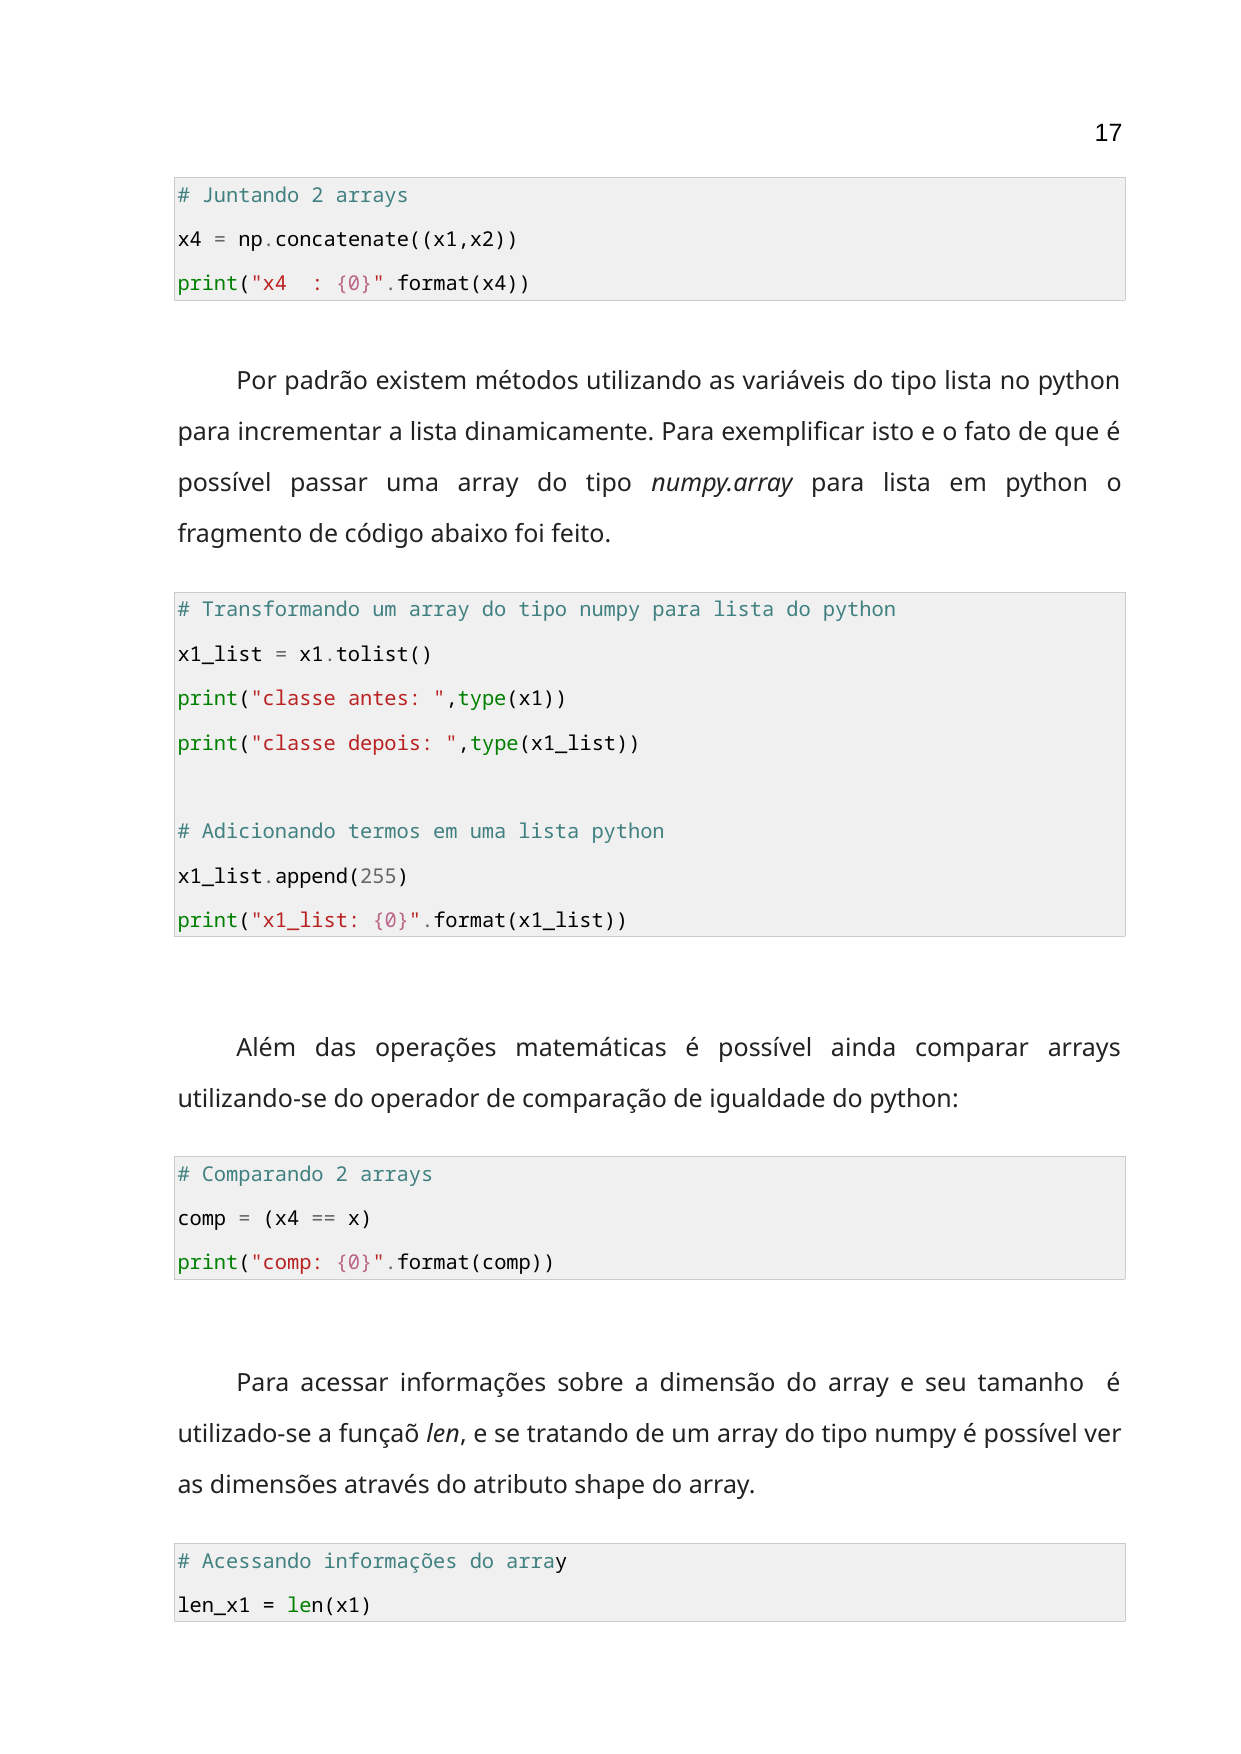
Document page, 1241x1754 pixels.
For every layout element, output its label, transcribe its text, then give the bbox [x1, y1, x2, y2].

text Além das operações matemáticas é possível ainda comparar arrays utilizando-se do operador de comparação de igualdade do python: [177, 1029, 1122, 1114]
text x1_list = x1.tolist() [175, 636, 1125, 667]
text # Acessando informações do array [175, 1544, 1125, 1574]
text x1_list.append(255) [175, 858, 1125, 889]
text Por padrão existem métodos utilizando as variáveis do tipo lista no python para incrementar a lista dinamicamente. Para exemplificar isto e o fato de que é possível passar uma array do tipo numpy.array para lista em python o fragmento de código abaixo foi feito. [177, 363, 1122, 550]
text comp = (x4 == x) [175, 1201, 1125, 1231]
text print("classe antes: ",type(x1)) [175, 681, 1125, 712]
text # Juntando 2 arrays [175, 178, 1125, 208]
text # Transformando um array do tipo numpy para lista do python [175, 593, 1125, 623]
text Para acessar informações sobre a dimensão do array e seu tamanho é utilizado-se a funçaõ len, e se tratando de um array do tipo numpy é possível ver as dimensões através do atributo shape do array. [177, 1365, 1122, 1501]
text x4 = np.concatenate((x1,x2)) [175, 222, 1125, 252]
text print("x1_list: {0}".format(x1_list)) [175, 903, 1125, 936]
text # Comparando 2 arrays [175, 1157, 1125, 1187]
text # Adicionando termos em uma lista python [175, 814, 1125, 845]
text print("x4 : {0}".format(x4)) [175, 266, 1125, 300]
text print("classe depois: ",type(x1_list)) [175, 725, 1125, 756]
text print("comp: {0}".format(comp)) [175, 1245, 1125, 1279]
text len_x1 = len(x1) [175, 1588, 1125, 1621]
